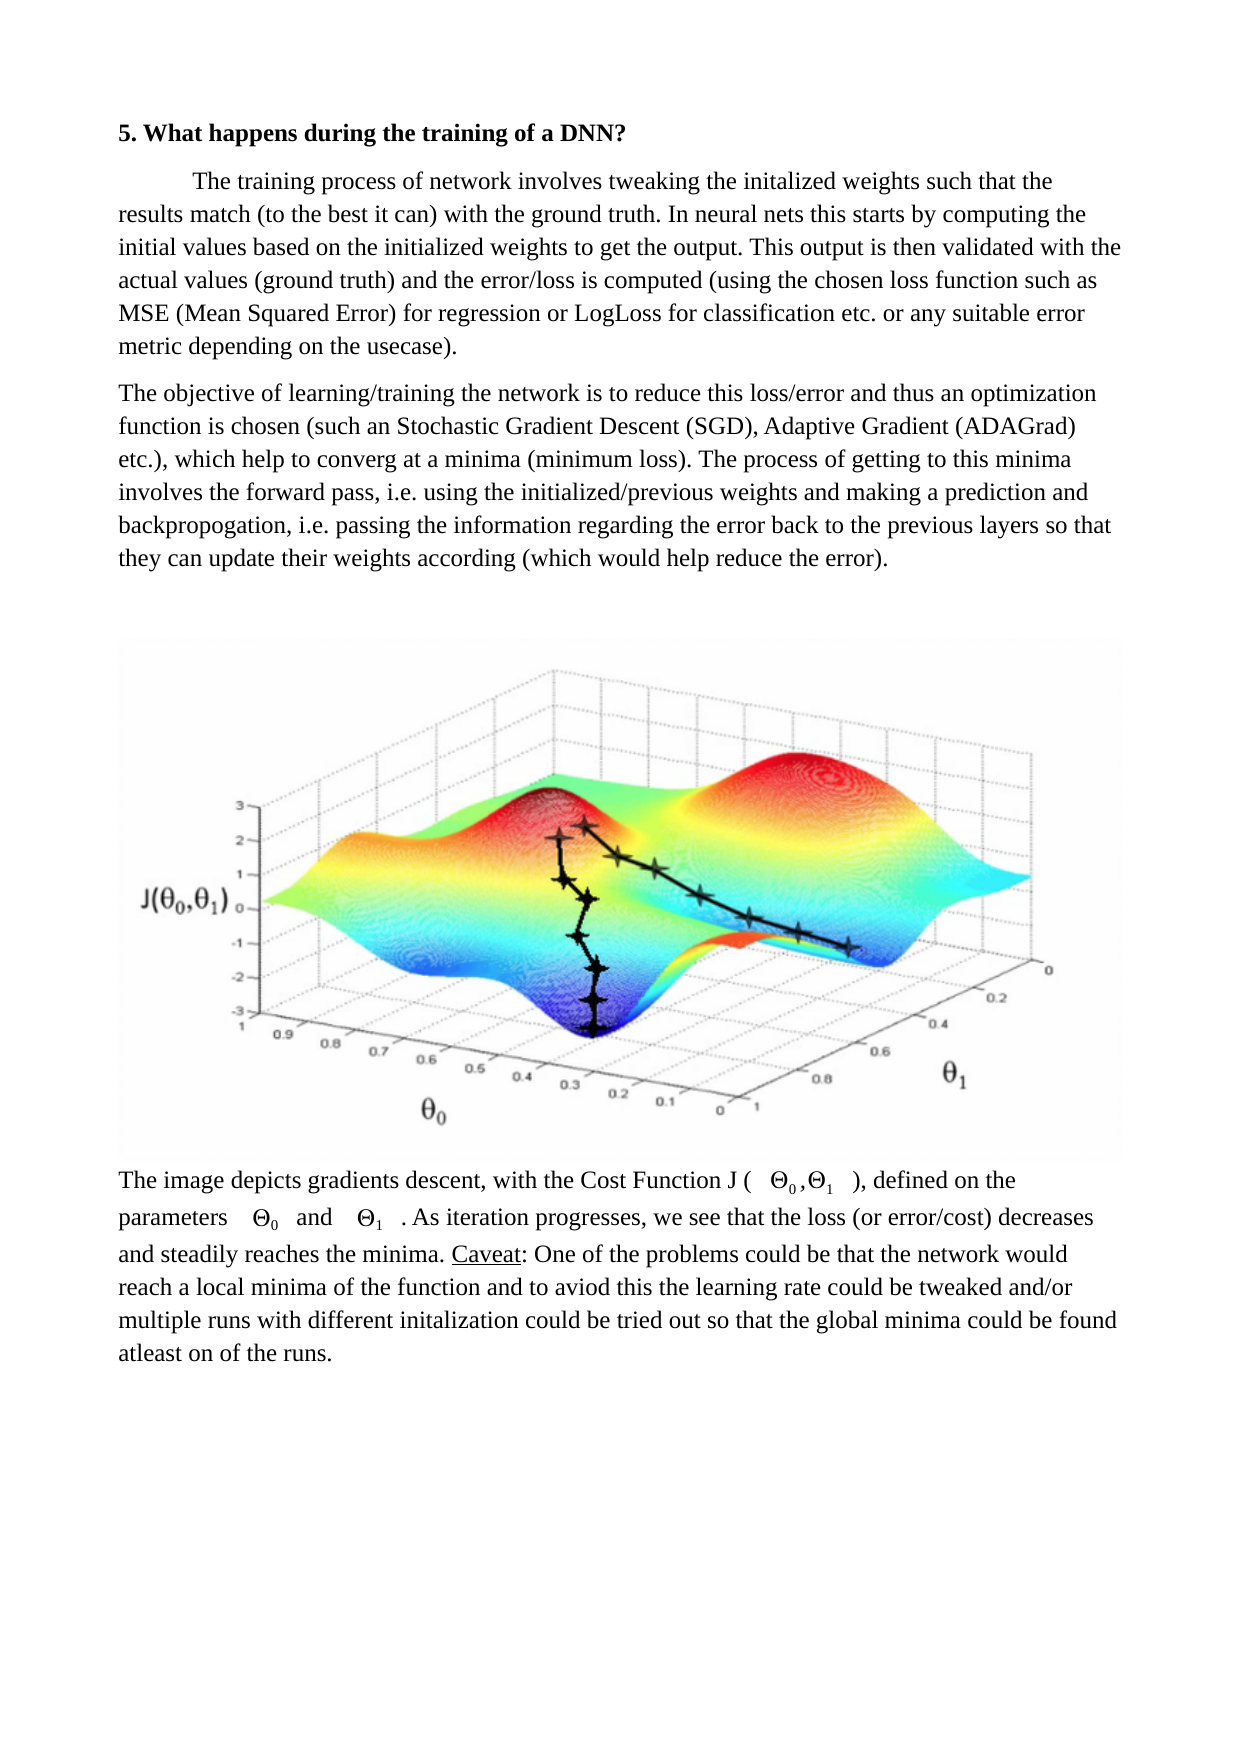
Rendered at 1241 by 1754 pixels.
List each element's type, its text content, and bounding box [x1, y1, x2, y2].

picture [118, 638, 1123, 1162]
text The image depicts gradients descent, with the Cost Function J (), defined on the parameters and . As iteration progresses, we see that the loss (or error/cost) decreases and steadily reaches the minima. Caveat: One of the problems could be that the network would reach a local minima of the function and to aviod this the learning rate could be tweaked and/or multiple runs with different initalization could be tried out so that the global minima could be found atleast on of the runs. [118, 1162, 1122, 1367]
text 5. What happens during the training of a DNN? [118, 118, 1122, 147]
text The objective of learning/training the network is to reduce this loss/error and thus an optimization function is chosen (such an Stochastic Gradient Descent (SGD), Adaptive Gradient (ADAGrad) etc.), which help to converg at a minima (minimum loss). The process of getting to this minima involves the forward pass, i.e. using the initialized/previous weights and making a prediction and backpropogation, i.e. passing the information regarding the error back to the previous layers so that they can update their weights according (which would help reduce the error). [118, 378, 1122, 572]
text The training process of network involves tweaking the initalized weights such that the results match (to the best it can) with the ground truth. In neural nets this starts by computing the initial values based on the initialized weights to get the output. This output is then validated with the actual values (ground truth) and the error/loss is computed (using the chosen loss function such as MSE (Mean Squared Error) for regression or LogLoss for classification etc. or any suitable error metric depending on the usecase). [118, 166, 1122, 359]
